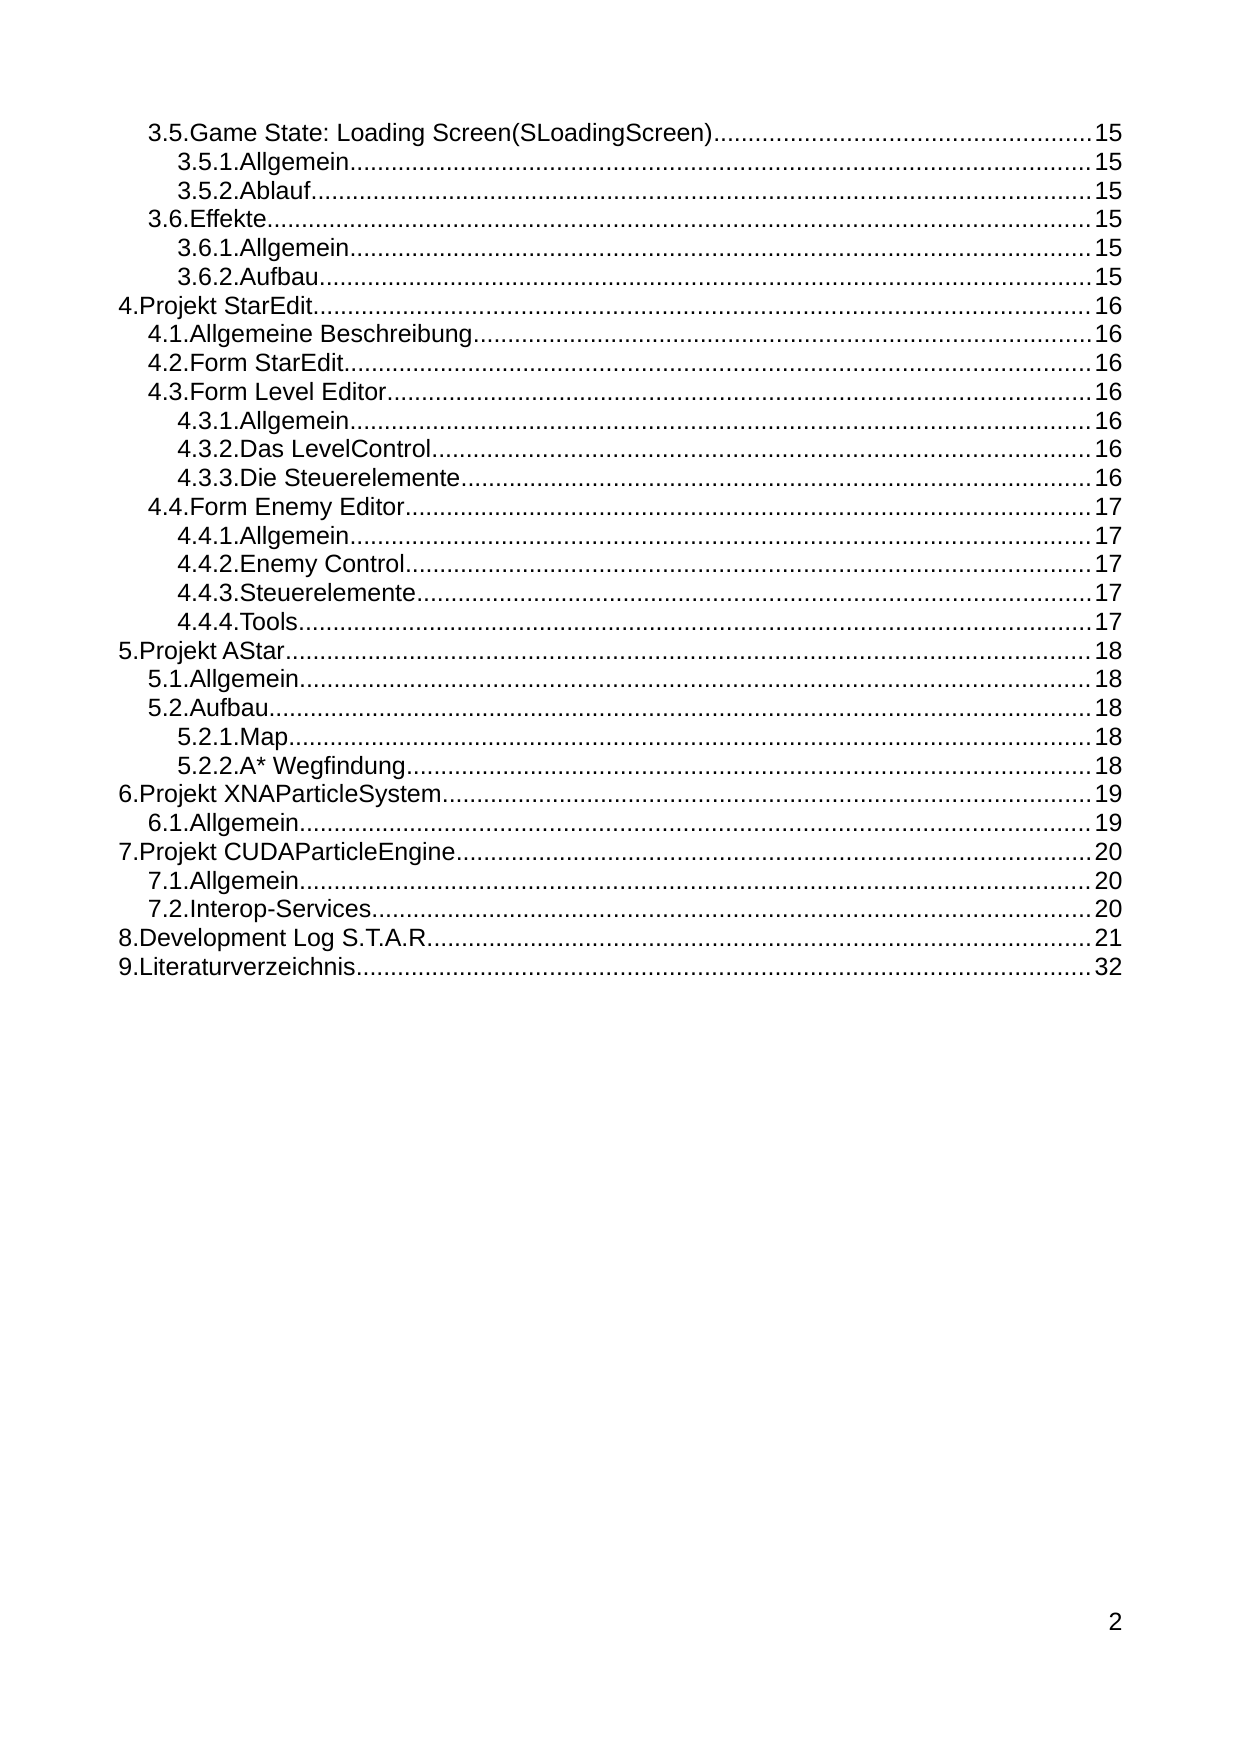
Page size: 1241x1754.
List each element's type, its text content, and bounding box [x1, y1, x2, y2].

text 4.1.Allgemeine Beschreibung 16 [148, 319, 1122, 348]
text 7.2.Interop-Services 20 [148, 894, 1122, 923]
text 5.2.1.Map 18 [177, 722, 1122, 751]
text 3.5.2.Ablauf 15 [177, 176, 1122, 204]
text 5.1.Allgemein 18 [148, 664, 1122, 693]
text 4.4.1.Allgemein 17 [177, 521, 1122, 549]
text 5.2.Aufbau 18 [148, 693, 1122, 722]
text 4.4.Form Enemy Editor 17 [148, 492, 1122, 521]
text 4.3.2.Das LevelControl 16 [177, 434, 1122, 463]
text 4.4.2.Enemy Control 17 [177, 549, 1122, 578]
text 4.Projekt StarEdit 16 [118, 291, 1122, 319]
text 5.Projekt AStar 18 [118, 636, 1122, 664]
text 7.Projekt CUDAParticleEngine 20 [118, 837, 1122, 866]
text 3.6.2.Aufbau 15 [177, 262, 1122, 291]
text 7.1.Allgemein 20 [148, 866, 1122, 894]
text 8.Development Log S.T.A.R. 21 [118, 923, 1122, 952]
text 3.6.1.Allgemein 15 [177, 233, 1122, 262]
text 4.4.3.Steuerelemente 17 [177, 578, 1122, 607]
text 4.3.3.Die Steuerelemente 16 [177, 463, 1122, 492]
text 9.Literaturverzeichnis 32 [118, 952, 1122, 981]
text 3.6.Effekte 15 [148, 204, 1122, 233]
text 3.5.1.Allgemein 15 [177, 147, 1122, 176]
text 4.3.1.Allgemein 16 [177, 406, 1122, 434]
text 4.4.4.Tools 17 [177, 607, 1122, 636]
text 6.1.Allgemein 19 [148, 808, 1122, 837]
text 5.2.2.A* Wegfindung 18 [177, 751, 1122, 779]
text 6.Projekt XNAParticleSystem 19 [118, 779, 1122, 808]
text 4.2.Form StarEdit 16 [148, 348, 1122, 377]
text 3.5.Game State: Loading Screen(SLoadingScreen) 15 [148, 118, 1122, 147]
text 4.3.Form Level Editor 16 [148, 377, 1122, 406]
